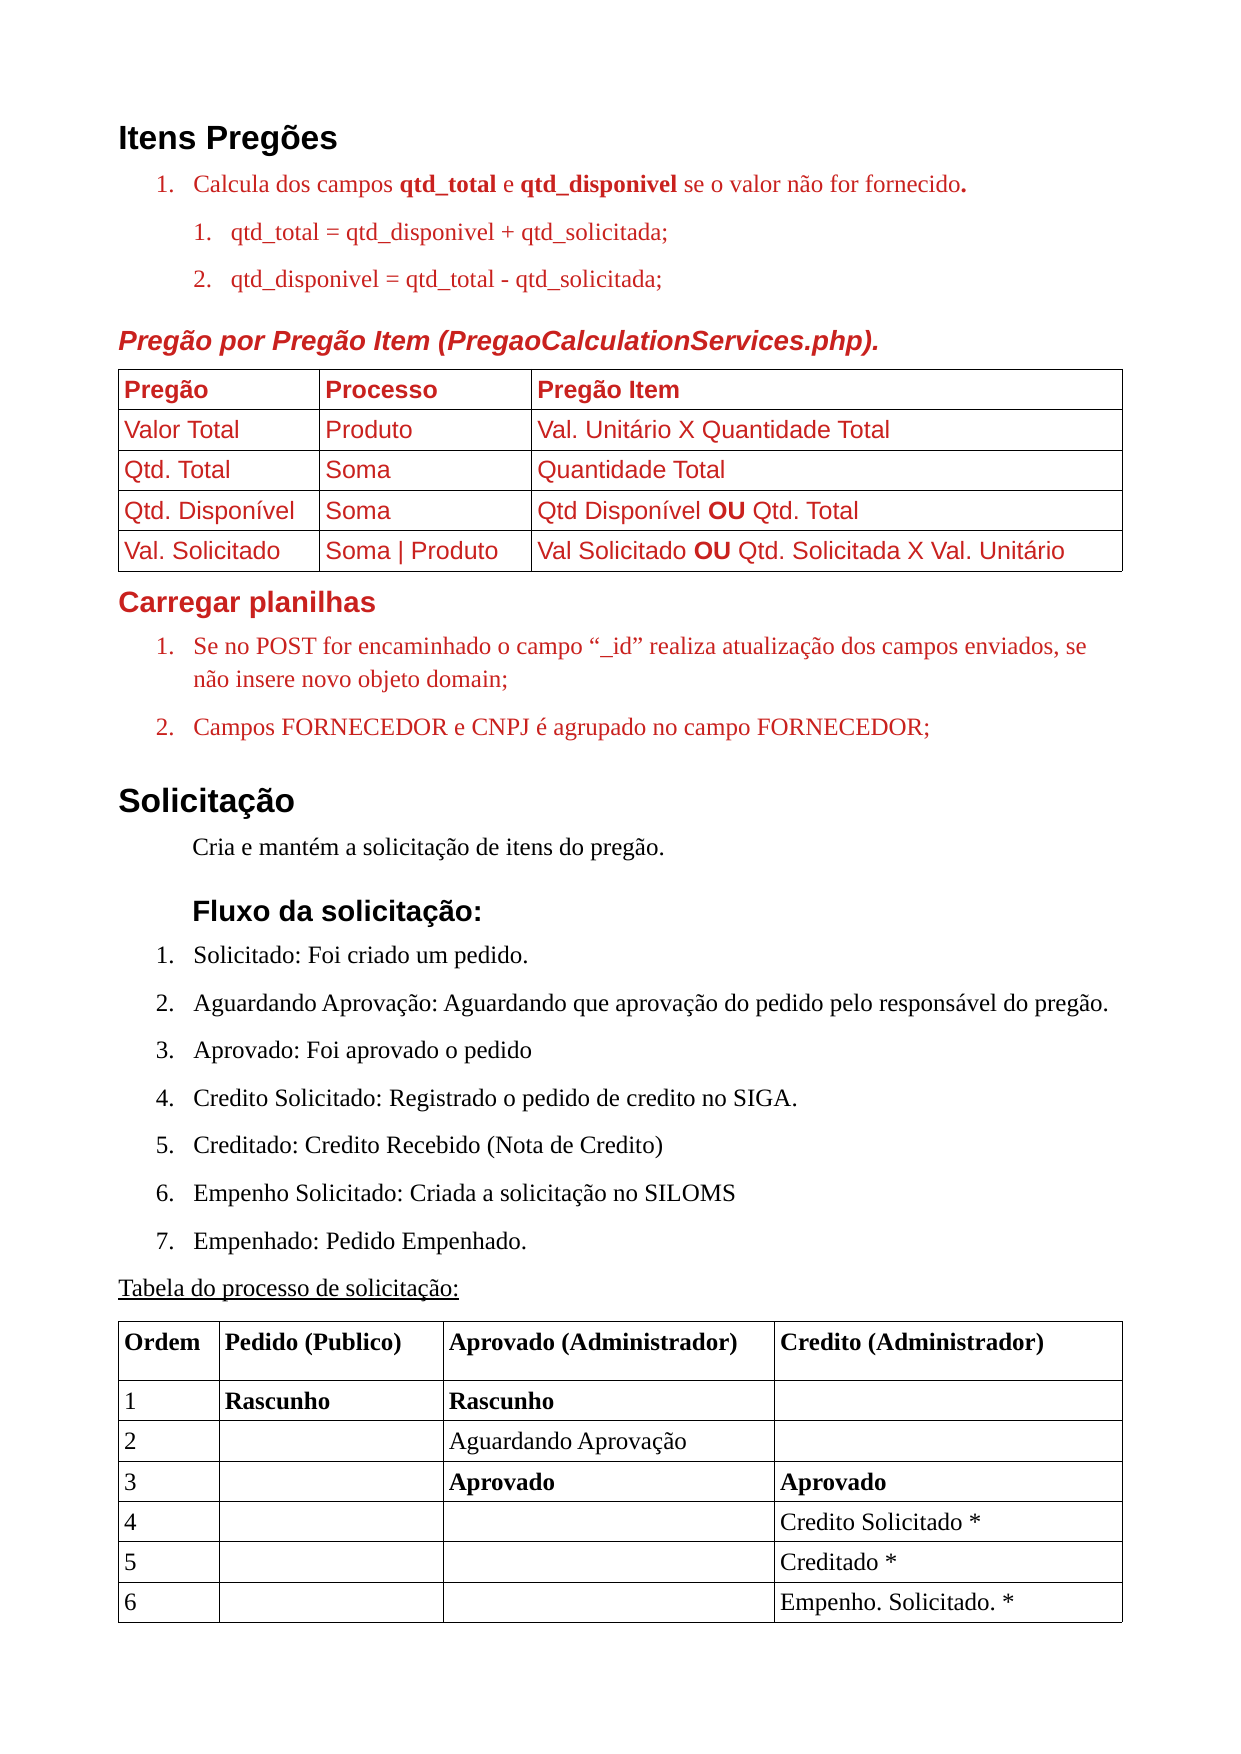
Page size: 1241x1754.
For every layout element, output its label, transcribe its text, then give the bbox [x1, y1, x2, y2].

table_header Credito (Administrador) [775, 1322, 1122, 1380]
table_header Pregão Item [532, 370, 1122, 409]
list Empenhado: Pedido Empenhado. [156, 1226, 1122, 1254]
table_cell [220, 1462, 443, 1501]
table_cell [220, 1421, 443, 1461]
table_cell [444, 1502, 774, 1541]
list Se no POST for encaminhado o campo “_id” realiza atualização dos campos enviados, se não insere novo objeto domain; [156, 631, 1122, 693]
table_header Ordem [119, 1322, 219, 1380]
table_header Processo [320, 370, 531, 409]
subtitle Solicitação [118, 781, 1122, 819]
table_cell Valor Total [119, 410, 319, 449]
table_cell Qtd. Disponível [119, 491, 319, 530]
table_cell Rascunho [444, 1381, 774, 1420]
table_cell Val Solicitado OU Qtd. Solicitada X Val. Unitário [532, 531, 1122, 571]
table_cell Qtd Disponível OU Qtd. Total [532, 491, 1122, 530]
table_cell [775, 1421, 1122, 1461]
table_cell Soma [320, 451, 531, 490]
table_header Aprovado (Administrador) [444, 1322, 774, 1380]
table_cell 6 [119, 1583, 219, 1622]
table_cell Val. Unitário X Quantidade Total [532, 410, 1122, 449]
list qtd_total = qtd_disponivel + qtd_solicitada; [193, 217, 1122, 246]
table_cell Empenho. Solicitado. * [775, 1583, 1122, 1622]
table_cell Quantidade Total [532, 451, 1122, 490]
list qtd_disponivel = qtd_total - qtd_solicitada; [193, 264, 1122, 293]
table_header Pregão [119, 370, 319, 409]
table_cell 1 [119, 1381, 219, 1420]
subtitle Pregão por Pregão Item (PregaoCalculationServices.php). [118, 324, 1122, 356]
text Tabela do processo de solicitação: [118, 1273, 1122, 1302]
table_cell [444, 1583, 774, 1622]
table_cell 2 [119, 1421, 219, 1461]
table_cell [775, 1381, 1122, 1420]
list Calcula dos campos qtd_total e qtd_disponivel se o valor não for fornecido. [156, 169, 1122, 198]
table_cell 5 [119, 1542, 219, 1582]
table_cell Produto [320, 410, 531, 449]
table_cell Rascunho [220, 1381, 443, 1420]
table_cell Soma [320, 491, 531, 530]
list Creditado: Credito Recebido (Nota de Credito) [156, 1131, 1122, 1159]
table_header Pedido (Publico) [220, 1322, 443, 1380]
table_cell [220, 1542, 443, 1582]
list Solicitado: Foi criado um pedido. [156, 940, 1122, 969]
list Campos FORNECEDOR e CNPJ é agrupado no campo FORNECEDOR; [156, 712, 1122, 741]
list Credito Solicitado: Registrado o pedido de credito no SIGA. [156, 1083, 1122, 1112]
table_cell Qtd. Total [119, 451, 319, 490]
table_cell [220, 1502, 443, 1541]
list Aguardando Aprovação: Aguardando que aprovação do pedido pelo responsável do pregão. [156, 988, 1122, 1016]
subtitle Carregar planilhas [118, 585, 1122, 619]
subtitle Fluxo da solicitação: [118, 894, 1122, 928]
table_cell Aprovado [444, 1462, 774, 1501]
table_cell Aprovado [775, 1462, 1122, 1501]
table_cell Aguardando Aprovação [444, 1421, 774, 1461]
subtitle Itens Pregões [118, 118, 1122, 157]
table_cell 3 [119, 1462, 219, 1501]
table_cell 4 [119, 1502, 219, 1541]
list Aprovado: Foi aprovado o pedido [156, 1035, 1122, 1064]
table_cell Creditado * [775, 1542, 1122, 1582]
table_cell [220, 1583, 443, 1622]
text Cria e mantém a solicitação de itens do pregão. [118, 832, 1122, 860]
table_cell [444, 1542, 774, 1582]
table_cell Soma | Produto [320, 531, 531, 571]
table_cell Credito Solicitado * [775, 1502, 1122, 1541]
list Empenho Solicitado: Criada a solicitação no SILOMS [156, 1178, 1122, 1207]
table_cell Val. Solicitado [119, 531, 319, 571]
